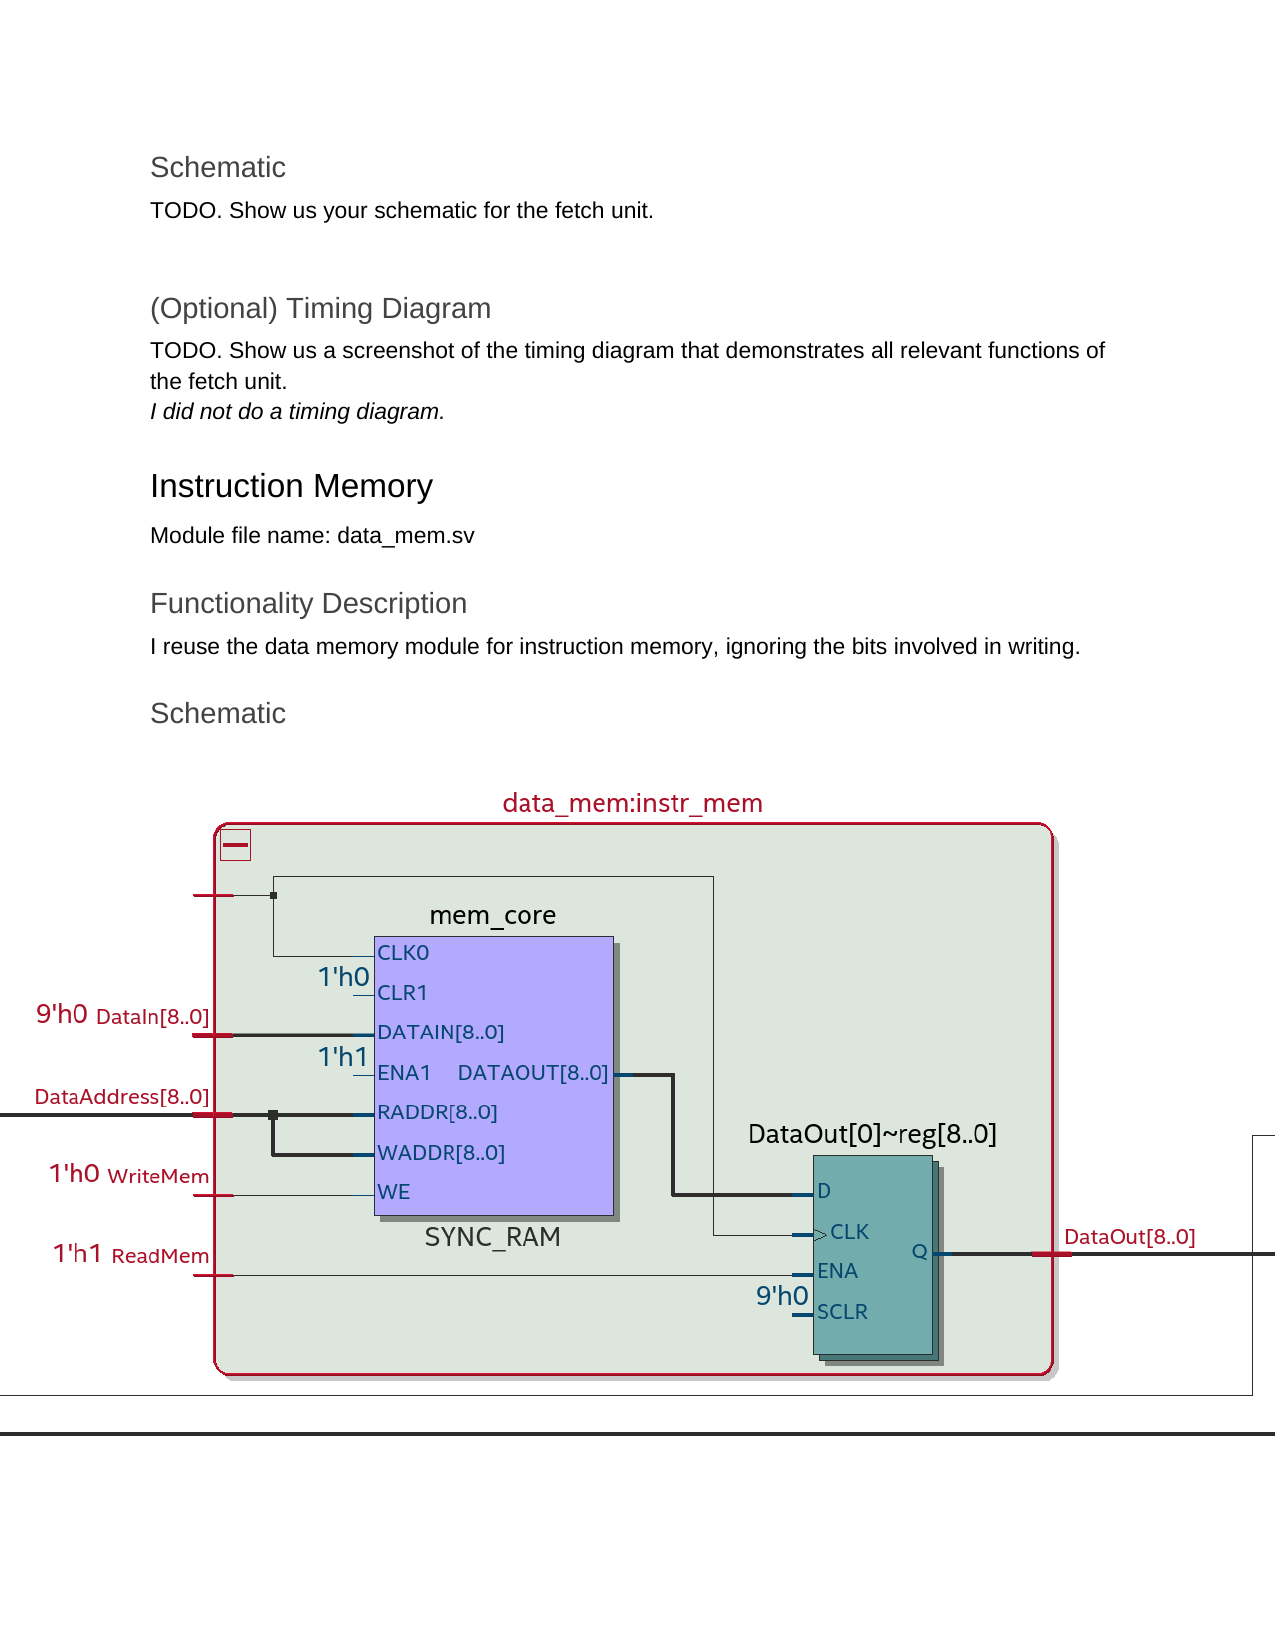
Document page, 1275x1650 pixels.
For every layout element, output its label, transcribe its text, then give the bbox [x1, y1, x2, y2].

text I reuse the data memory module for instruction memory, ignoring the bits involved in writing. [150, 633, 1125, 659]
text Module file name: data_mem.sv [150, 522, 1125, 549]
text TODO. Show us a screenshot of the timing diagram that demonstrates all relevant functions of the fetch unit. [150, 337, 1125, 394]
picture [0, 743, 1275, 1470]
text I did not do a timing diagram. [150, 398, 1125, 424]
subtitle Instruction Memory [150, 466, 1125, 504]
subtitle (Optional) Timing Diagram [150, 291, 1125, 324]
text TODO. Show us your schematic for the fetch unit. [150, 197, 1125, 223]
subtitle Functionality Description [150, 586, 1125, 619]
subtitle Schematic [150, 150, 1125, 183]
subtitle Schematic [150, 696, 1125, 730]
